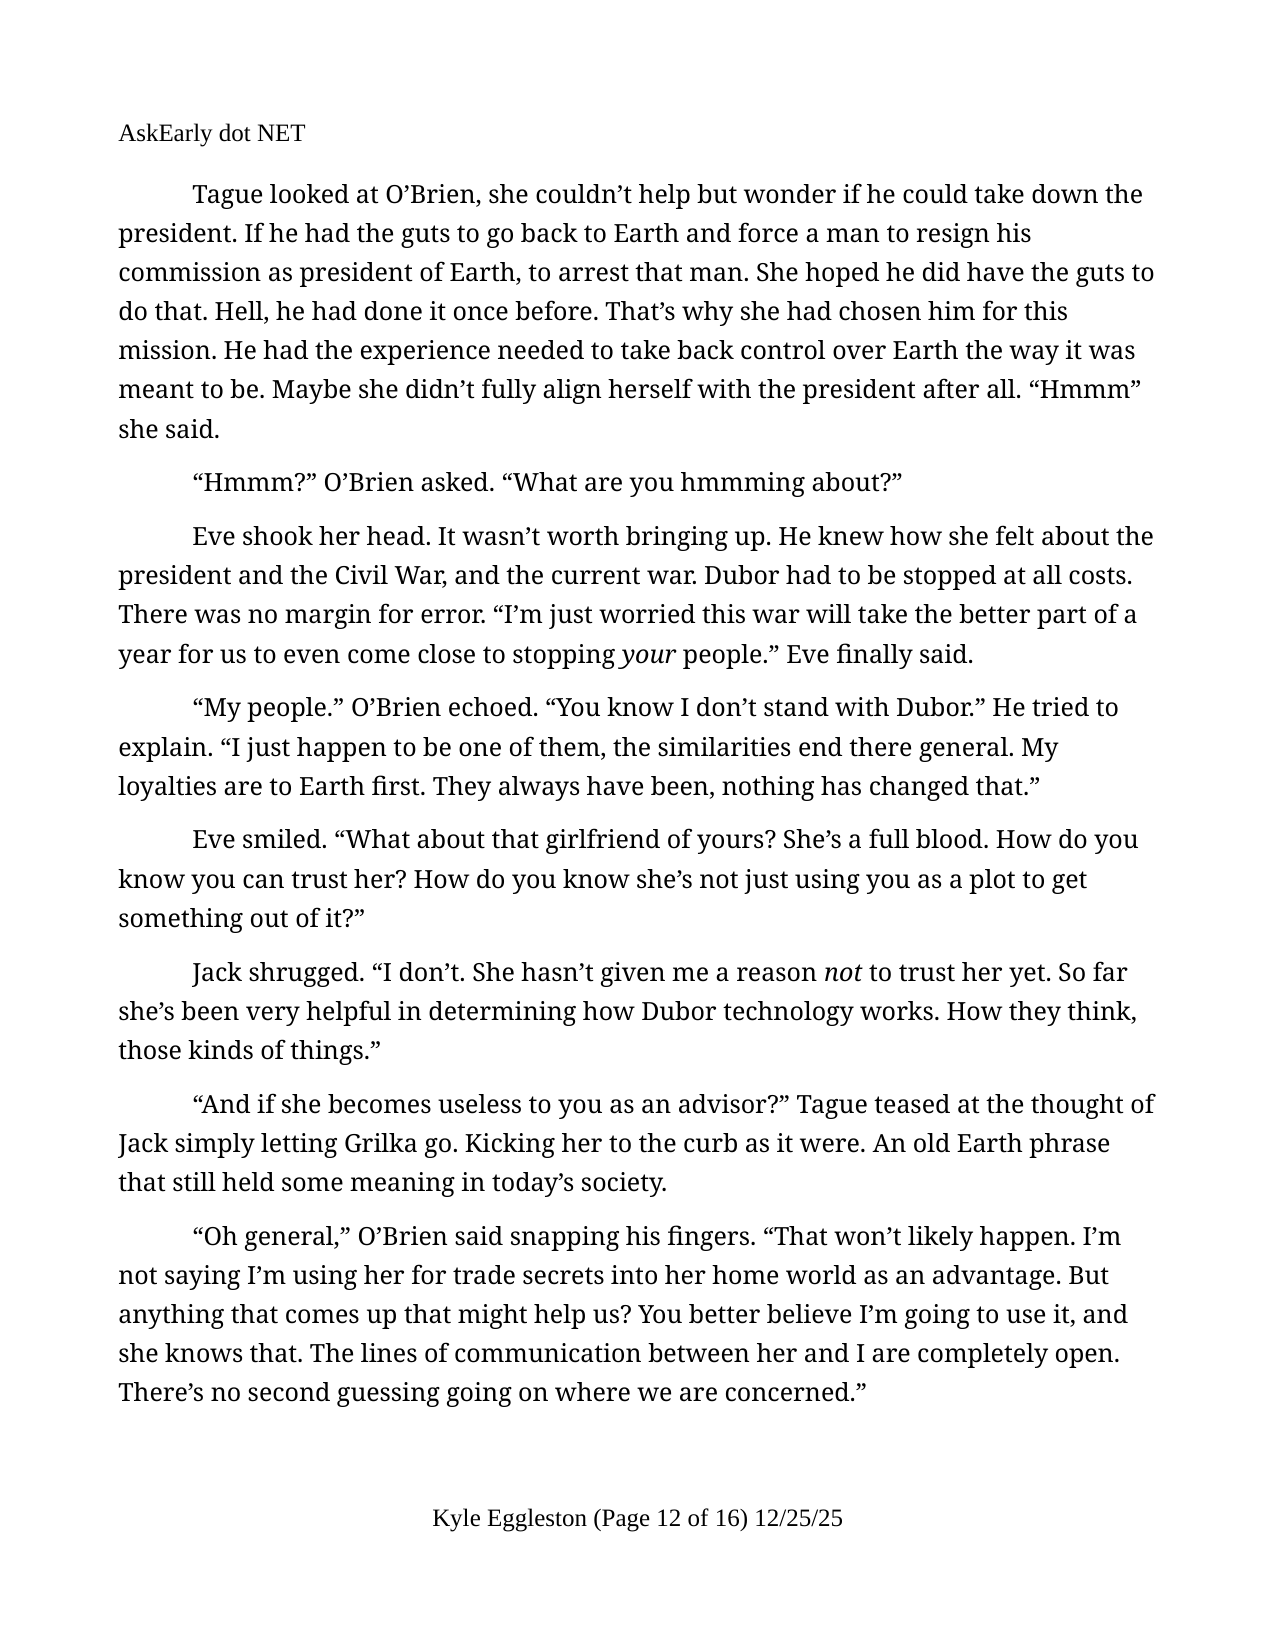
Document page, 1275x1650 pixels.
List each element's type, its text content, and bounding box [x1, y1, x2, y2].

text “Oh general,” O’Brien said snapping his fingers. “That won’t likely happen. I’m not saying I’m using her for trade secrets into her home world as an advantage. But anything that comes up that might help us? You better believe I’m going to use it, and she knows that. The lines of communication between her and I are completely open. There’s no second guessing going on where we are concerned.” [118, 1218, 1157, 1409]
text Eve smiled. “What about that girlfriend of yours? She’s a full blood. How do you know you can trust her? How do you know she’s not just using you as a plot to get something out of it?” [118, 822, 1157, 934]
text “And if she becomes useless to you as an advisor?” Tague teased at the thought of Jack simply letting Grilka go. Kicking her to the curb as it were. An old Earth phrase that still held some meaning in today’s society. [118, 1086, 1157, 1199]
text Eve shook her head. It wasn’t worth bringing up. He knew how she felt about the president and the Civil War, and the current war. Dubor had to be stopped at all costs. There was no margin for error. “I’m just worried this war will take the better part of a year for us to even come close to stopping your people.” Eve finally said. [118, 519, 1157, 670]
text “My people.” O’Brien echoed. “You know I don’t stand with Dubor.” He tried to explain. “I just happen to be one of them, the similarities end there general. My loyalties are to Earth first. They always have been, nothing has changed that.” [118, 690, 1157, 802]
text Tague looked at O’Brien, she couldn’t help but wonder if he could take down the president. If he had the guts to go back to Earth and force a man to resign his commission as president of Earth, to arrest that man. She hoped he did have the guts to do that. Hell, he had done it once before. That’s why she had chosen him for this mission. He had the experience needed to take back control over Earth the way it was meant to be. Maybe she didn’t fully align herself with the president after all. “Hmmm” she said. [118, 176, 1157, 445]
text “Hmmm?” O’Brien asked. “What are you hmmming about?” [118, 465, 1157, 499]
text Jack shrugged. “I don’t. She hasn’t given me a reason not to trust her yet. So far she’s been very helpful in determining how Dubor technology works. How they think, those kinds of things.” [118, 954, 1157, 1067]
